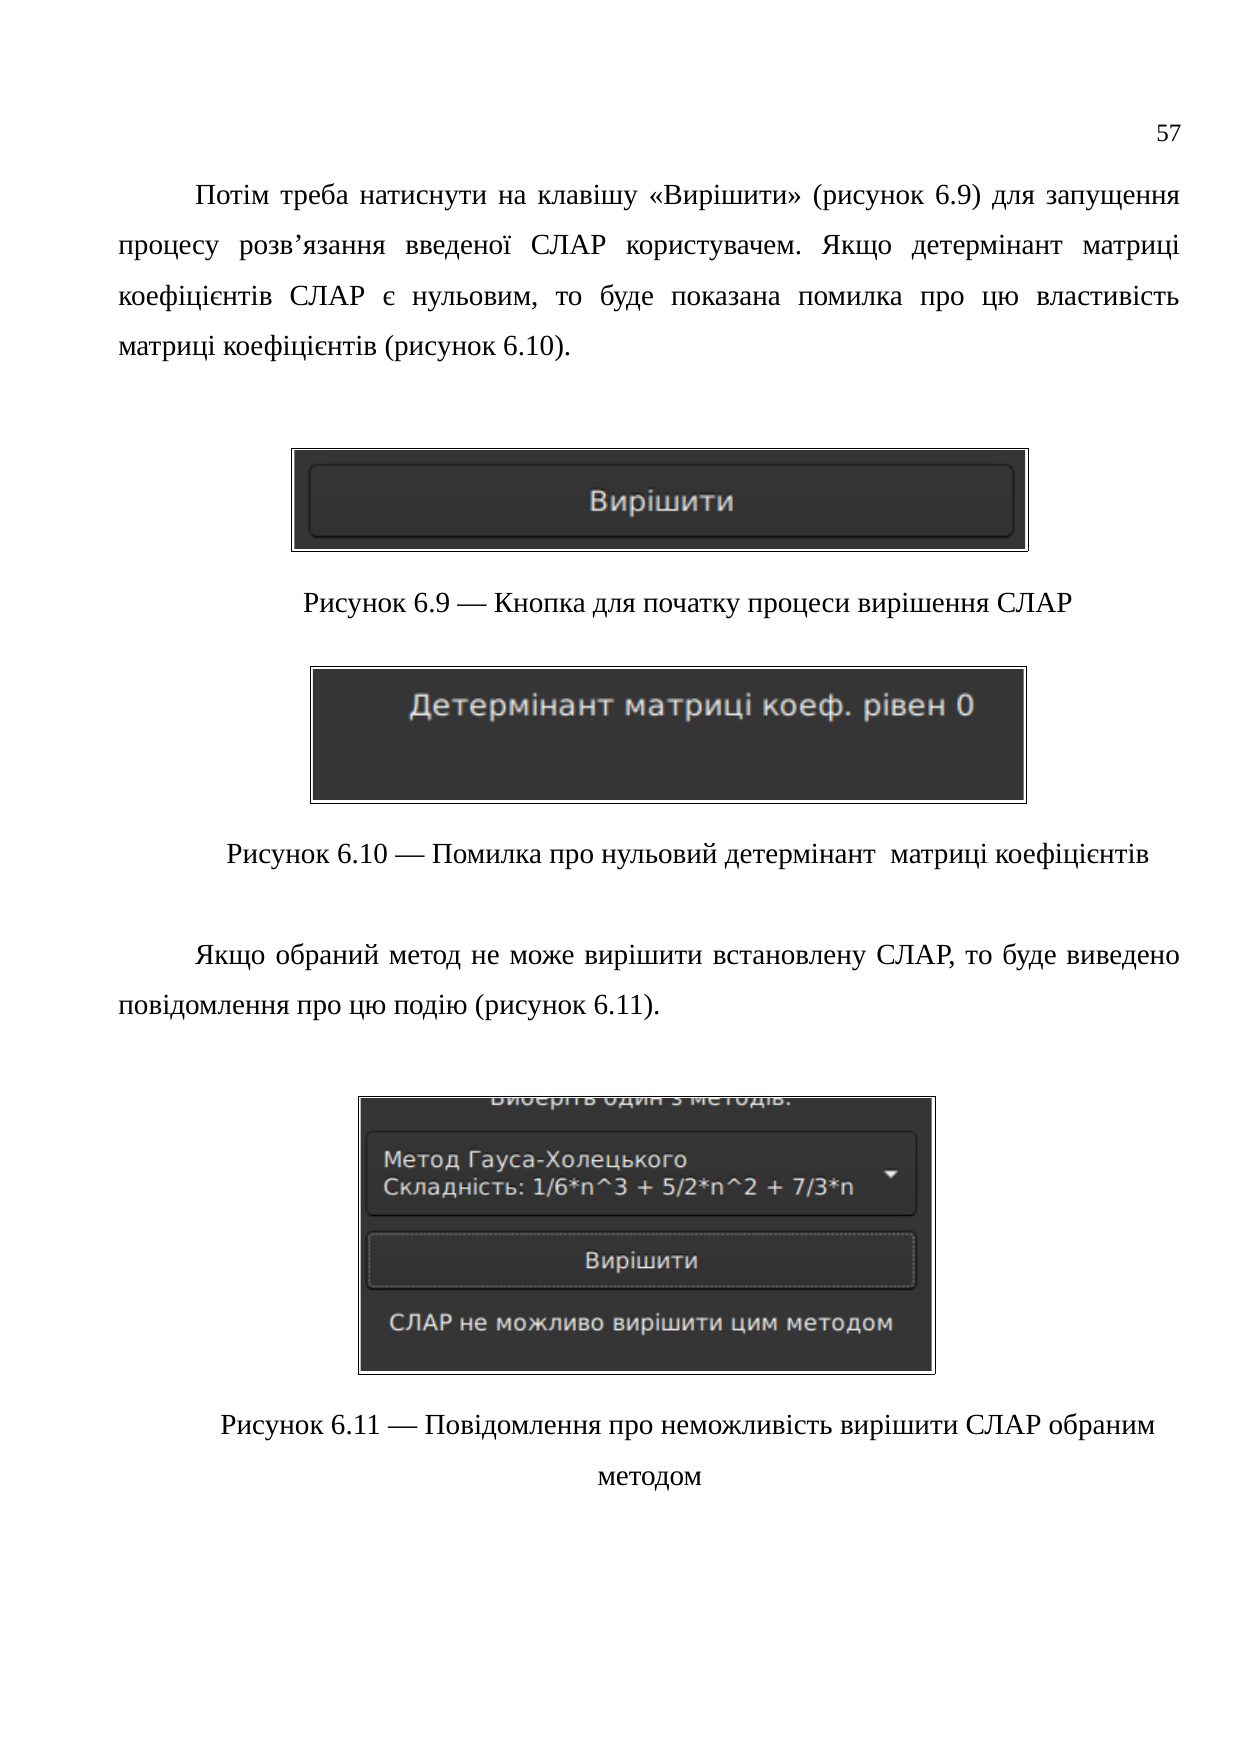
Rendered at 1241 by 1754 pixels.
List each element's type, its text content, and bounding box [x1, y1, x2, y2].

picture [312, 669, 1024, 800]
text Рисунок 6.9 — Кнопка для початку процеси вирішення СЛАР [118, 428, 1181, 618]
text Рисунок 6.11 — Повідомлення про неможливість вирішити СЛАР обраним методом [118, 1088, 1181, 1491]
text Потім треба натиснути на клавішу «Вирішити» (рисунок 6.9) для запущення процесу розв’язання введеної СЛАР користувачем. Якщо детермінант матриці коефіцієнтів СЛАР є нульовим, то буде показана помилка про цю властивість матриці коефіцієнтів (рисунок 6.10). [118, 177, 1181, 361]
picture [360, 1098, 932, 1371]
text Рисунок 6.10 — Помилка про нульовий детермінант матриці коефіцієнтів [118, 635, 1181, 870]
picture [294, 450, 1026, 549]
text Якщо обраний метод не може вирішити встановлену СЛАР, то буде виведено повідомлення про цю подію (рисунок 6.11). [118, 937, 1181, 1021]
